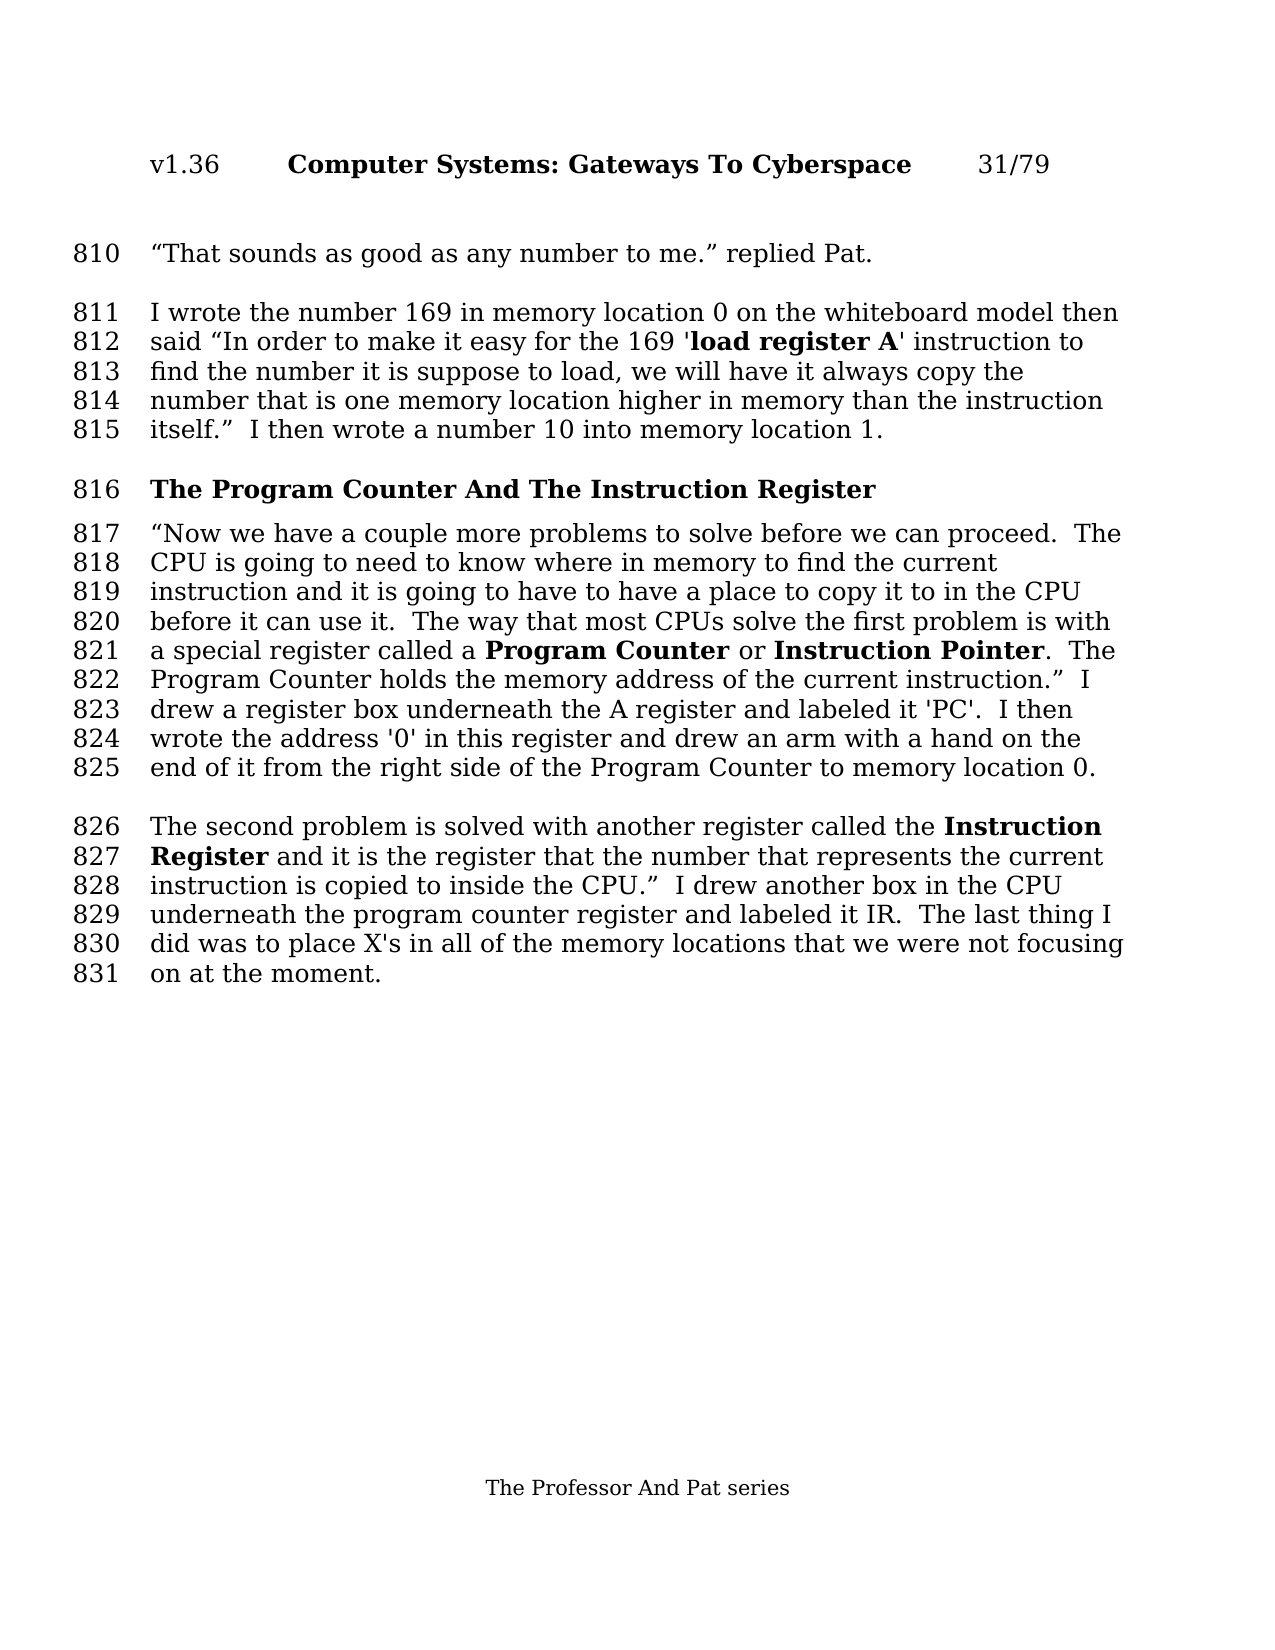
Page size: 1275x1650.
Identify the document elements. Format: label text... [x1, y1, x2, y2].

text “That sounds as good as any number to me.” replied Pat. [150, 239, 1125, 268]
text “Now we have a couple more problems to solve before we can proceed. The CPU is going to need to know where in memory to find the current instruction and it is going to have to have a place to copy it to in the CPU before it can use it. The way that most CPUs solve the first problem is with a special register called a Program Counter or Instruction Pointer. The Program Counter holds the memory address of the current instruction.” I drew a register box underneath the A register and labeled it 'PC'. I then wrote the address '0' in this register and drew an arm with a hand on the end of it from the right side of the Program Counter to memory location 0. [150, 519, 1125, 783]
subtitle The Program Counter And The Instruction Register [150, 474, 1125, 504]
text I wrote the number 169 in memory location 0 on the whiteboard model then said “In order to make it easy for the 169 'load register A' instruction to find the number it is suppose to load, we will have it always copy the number that is one memory location higher in memory than the instruction itself.” I then wrote a number 10 into memory location 1. [150, 298, 1125, 444]
text The second problem is solved with another register called the Instruction Register and it is the register that the number that represents the current instruction is copied to inside the CPU.” I drew another box in the CPU underneath the program counter register and labeled it IR. The last thing I did was to place X's in all of the memory locations that we were not focusing on at the moment. [150, 812, 1125, 988]
